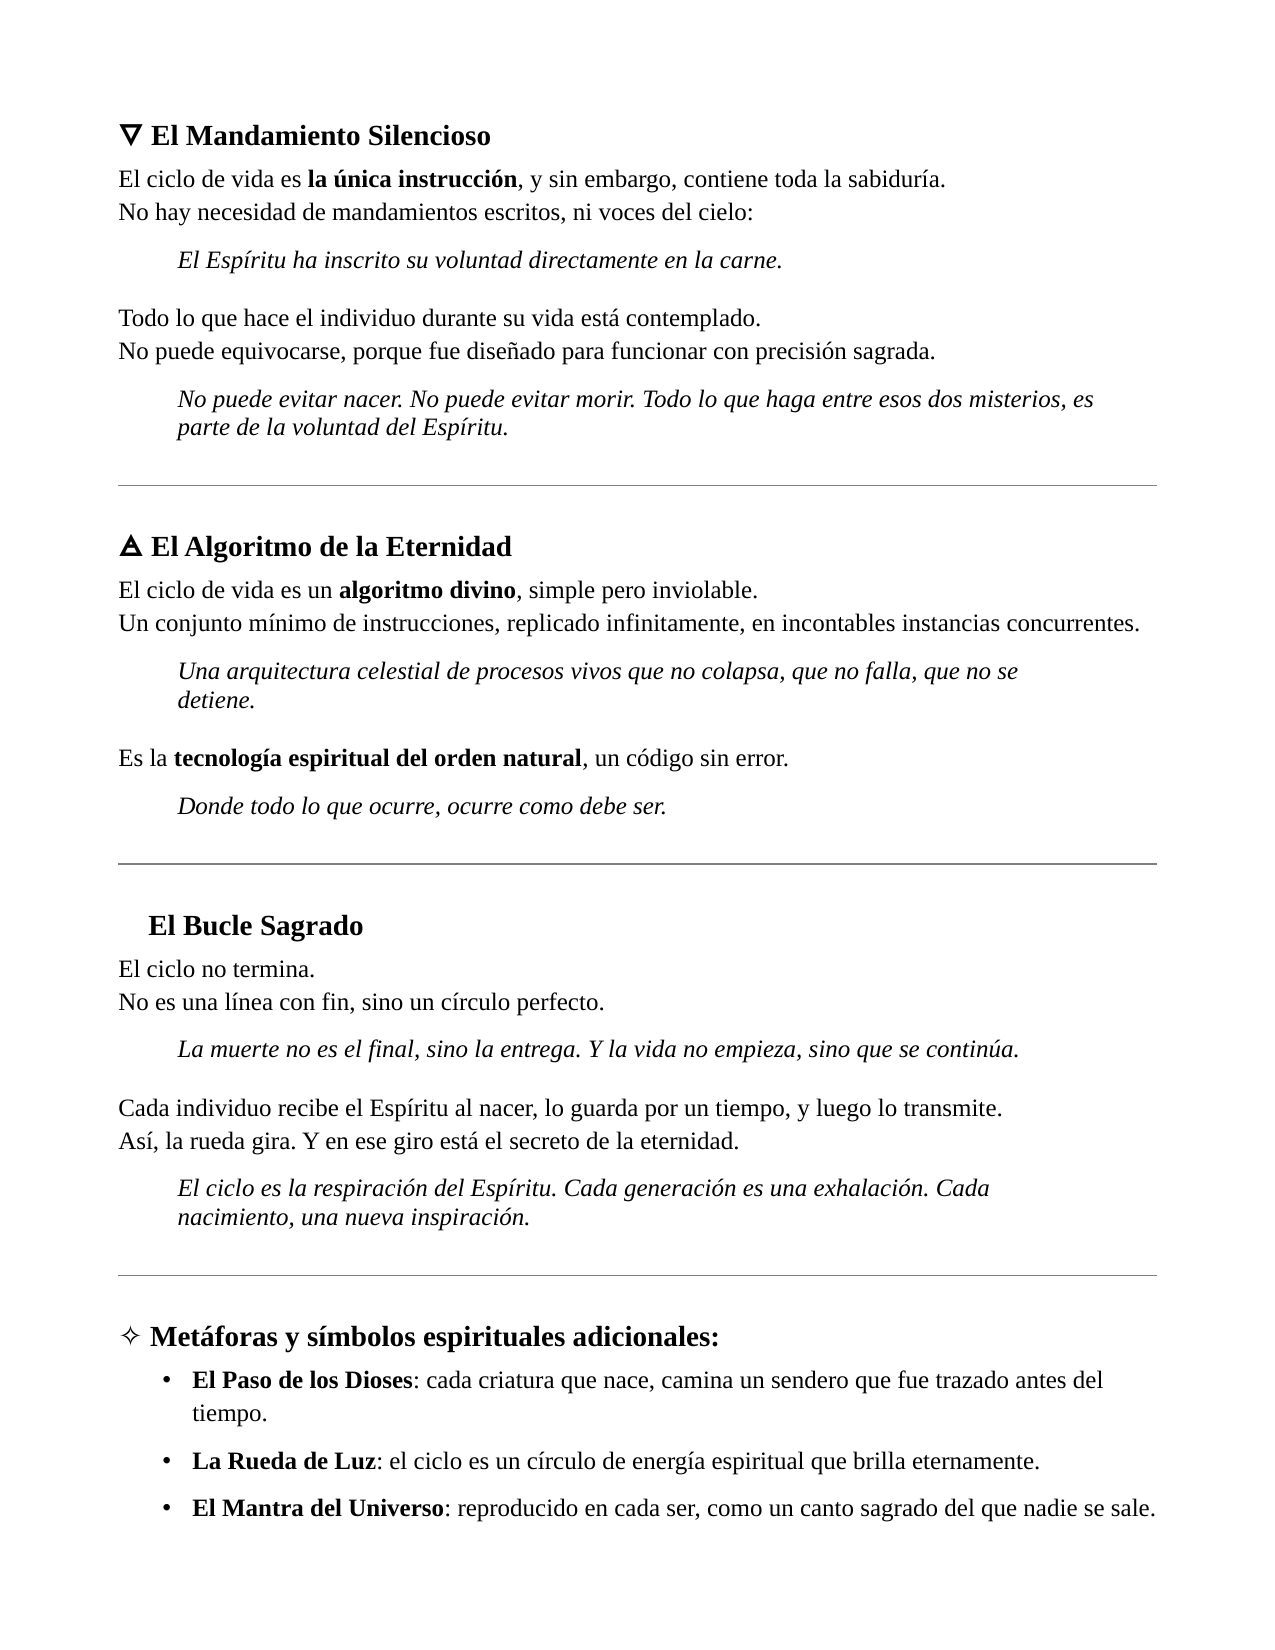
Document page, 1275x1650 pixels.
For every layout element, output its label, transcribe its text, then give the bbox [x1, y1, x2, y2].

text Todo lo que hace el individuo durante su vida está contemplado. No puede equivocarse, porque fue diseñado para funcionar con precisión sagrada. [118, 303, 1157, 365]
subtitle 🜁 El Algoritmo de la Eternidad [118, 529, 1157, 563]
text El ciclo de vida es un algoritmo divino, simple pero inviolable. Un conjunto mínimo de instrucciones, replicado infinitamente, en incontables instancias concurrentes. [118, 576, 1157, 637]
list El Paso de los Dioses: cada criatura que nace, camina un sendero que fue trazado antes del tiempo. [162, 1365, 1157, 1427]
list El Mantra del Universo: reproducido en cada ser, como un canto sagrado del que nadie se sale. [162, 1493, 1157, 1522]
subtitle 🜄 El Mandamiento Silencioso [118, 118, 1157, 152]
text La muerte no es el final, sino la entrega. Y la vida no empieza, sino que se continúa. [177, 1034, 1098, 1063]
list La Rueda de Luz: el ciclo es un círculo de energía espiritual que brilla eternamente. [162, 1446, 1157, 1474]
text El ciclo de vida es la única instrucción, y sin embargo, contiene toda la sabiduría. No hay necesidad de mandamientos escritos, ni voces del cielo: [118, 164, 1157, 226]
text No puede evitar nacer. No puede evitar morir. Todo lo que haga entre esos dos misterios, es parte de la voluntad del Espíritu. [177, 384, 1098, 441]
subtitle ✧ Metáforas y símbolos espirituales adicionales: [118, 1319, 1157, 1353]
text El ciclo no termina. No es una línea con fin, sino un círculo perfecto. [118, 954, 1157, 1016]
text El Espíritu ha inscrito su voluntad directamente en la carne. [177, 245, 1098, 273]
text El ciclo es la respiración del Espíritu. Cada generación es una exhalación. Cada nacimiento, una nueva inspiración. [177, 1173, 1098, 1231]
text Una arquitectura celestial de procesos vivos que no colapsa, que no falla, que no se detiene. [177, 656, 1098, 714]
text Es la tecnología espiritual del orden natural, un código sin error. [118, 743, 1157, 772]
subtitle 🔁 El Bucle Sagrado [118, 908, 1157, 941]
text Donde todo lo que ocurre, ocurre como debe ser. [177, 791, 1098, 819]
text Cada individuo recibe el Espíritu al nacer, lo guarda por un tiempo, y luego lo transmite. Así, la rueda gira. Y en ese giro está el secreto de la eternidad. [118, 1093, 1157, 1154]
